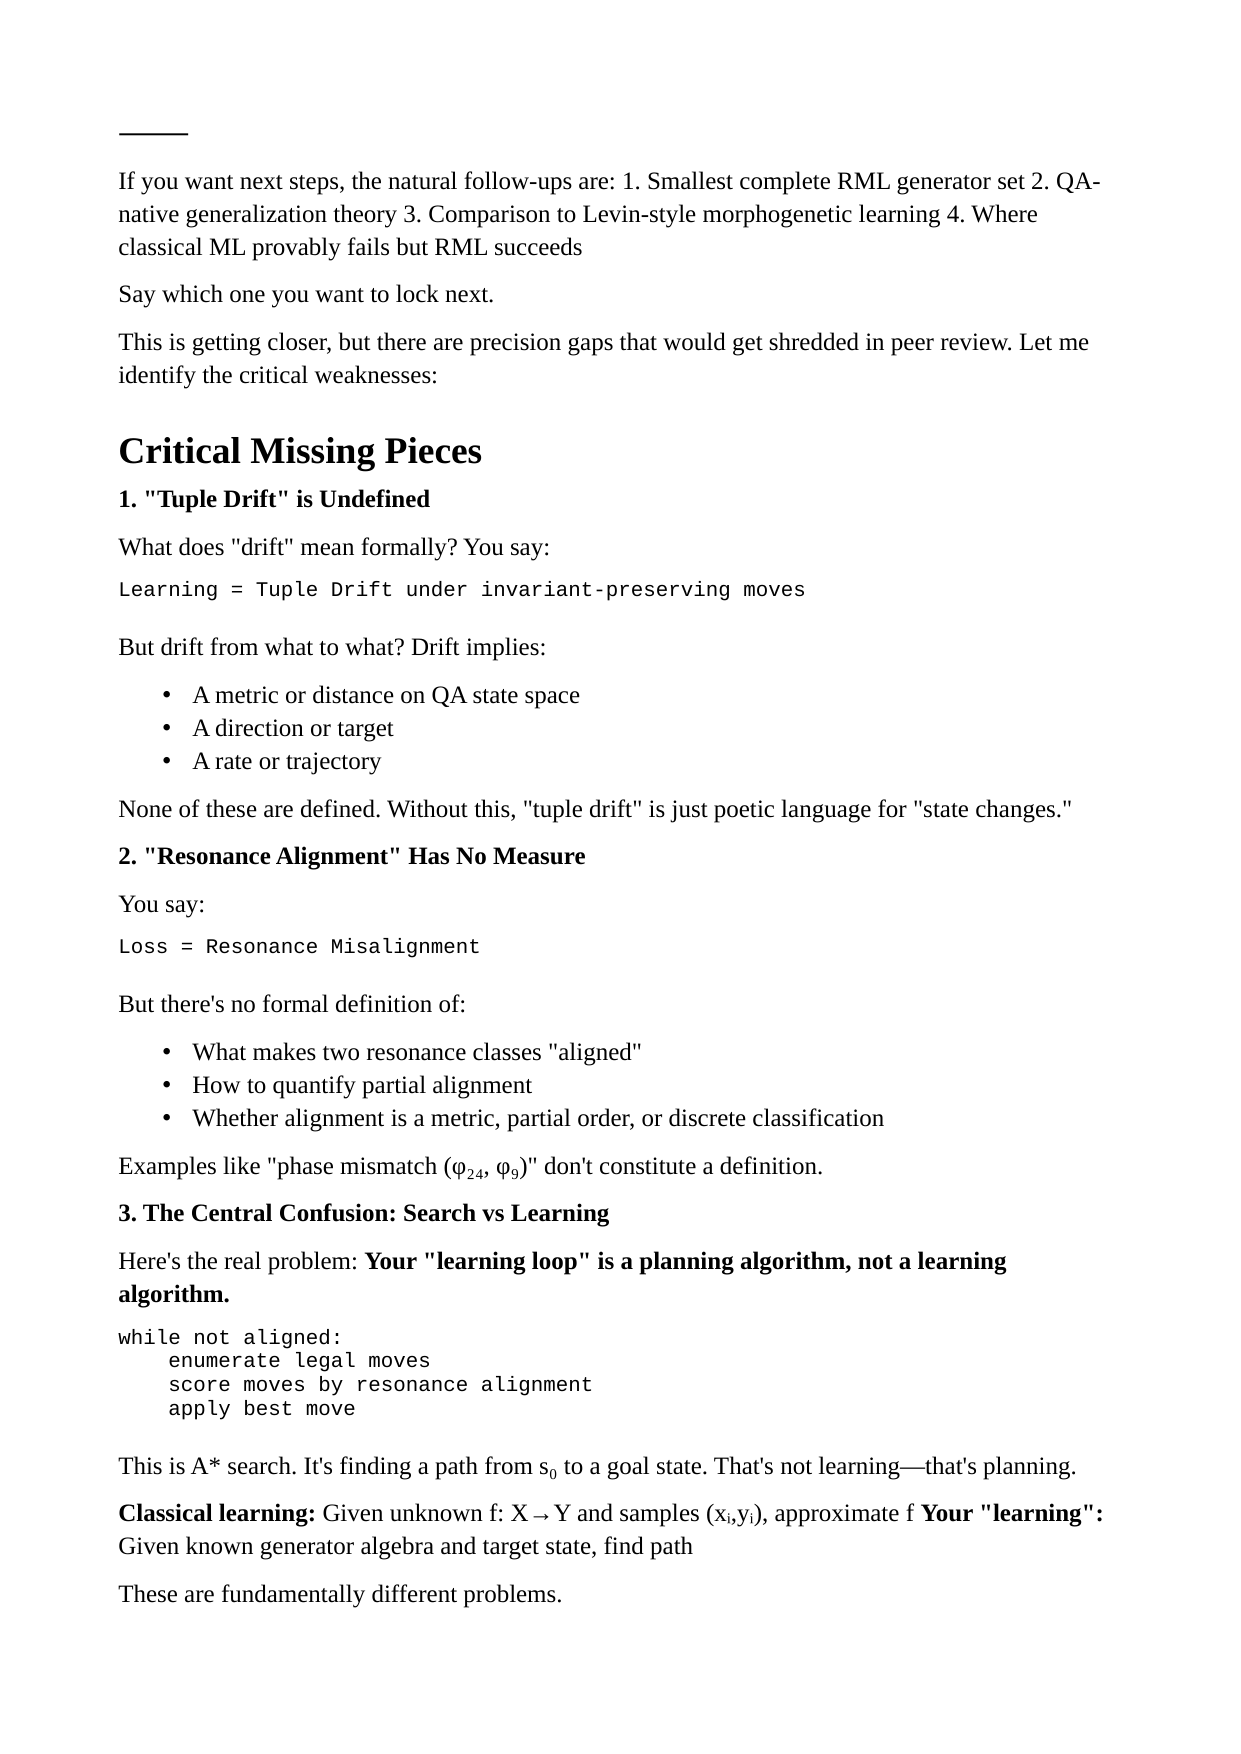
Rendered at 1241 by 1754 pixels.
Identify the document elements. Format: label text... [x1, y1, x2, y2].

list A direction or target [162, 713, 1122, 742]
text This is getting closer, but there are precision gaps that would get shredded in peer review. Let me identify the critical weaknesses: [118, 327, 1122, 389]
text Here's the real problem: Your "learning loop" is a planning algorithm, not a learning algorithm. [118, 1246, 1122, 1308]
text enumerate legal moves [118, 1350, 1122, 1374]
list What makes two resonance classes "aligned" [162, 1037, 1122, 1066]
text What does "drift" mean formally? You say: [118, 532, 1122, 560]
text These are fundamentally different problems. [118, 1579, 1122, 1608]
text But drift from what to what? Drift implies: [118, 632, 1122, 661]
text None of these are defined. Without this, "tuple drift" is just poetic language for "state changes." [118, 794, 1122, 822]
text 3. The Central Confusion: Search vs Learning [118, 1198, 1122, 1227]
text Classical learning: Given unknown f: X→Y and samples (xᵢ,yᵢ), approximate f Your "learning": Given known generator algebra and target state, find path [118, 1498, 1122, 1560]
list How to quantify partial alignment [162, 1070, 1122, 1099]
text Examples like "phase mismatch (φ₂₄, φ₉)" don't constitute a definition. [118, 1151, 1122, 1179]
text Learning = Tuple Drift under invariant-preserving moves [118, 579, 1122, 603]
text 1. "Tuple Drift" is Undefined [118, 484, 1122, 513]
text score moves by resonance alignment [118, 1374, 1122, 1398]
text apply best move [118, 1398, 1122, 1421]
text Say which one you want to lock next. [118, 279, 1122, 308]
text This is A* search. It's finding a path from s₀ to a goal state. That's not learning—that's planning. [118, 1451, 1122, 1479]
text Loss = Resonance Misalignment [118, 936, 1122, 960]
text You say: [118, 889, 1122, 918]
list Whether alignment is a metric, partial order, or discrete classification [162, 1103, 1122, 1132]
text while not aligned: [118, 1327, 1122, 1350]
text If you want next steps, the natural follow-ups are: 1. Smallest complete RML generator set 2. QA-native generalization theory 3. Comparison to Levin-style morphogenetic learning 4. Where classical ML provably fails but RML succeeds [118, 166, 1122, 261]
text ⸻ [118, 118, 1122, 147]
text 2. "Resonance Alignment" Has No Measure [118, 841, 1122, 870]
subtitle Critical Missing Pieces [118, 428, 1122, 472]
list A metric or distance on QA state space [162, 680, 1122, 709]
text But there's no formal definition of: [118, 989, 1122, 1018]
list A rate or trajectory [162, 746, 1122, 775]
